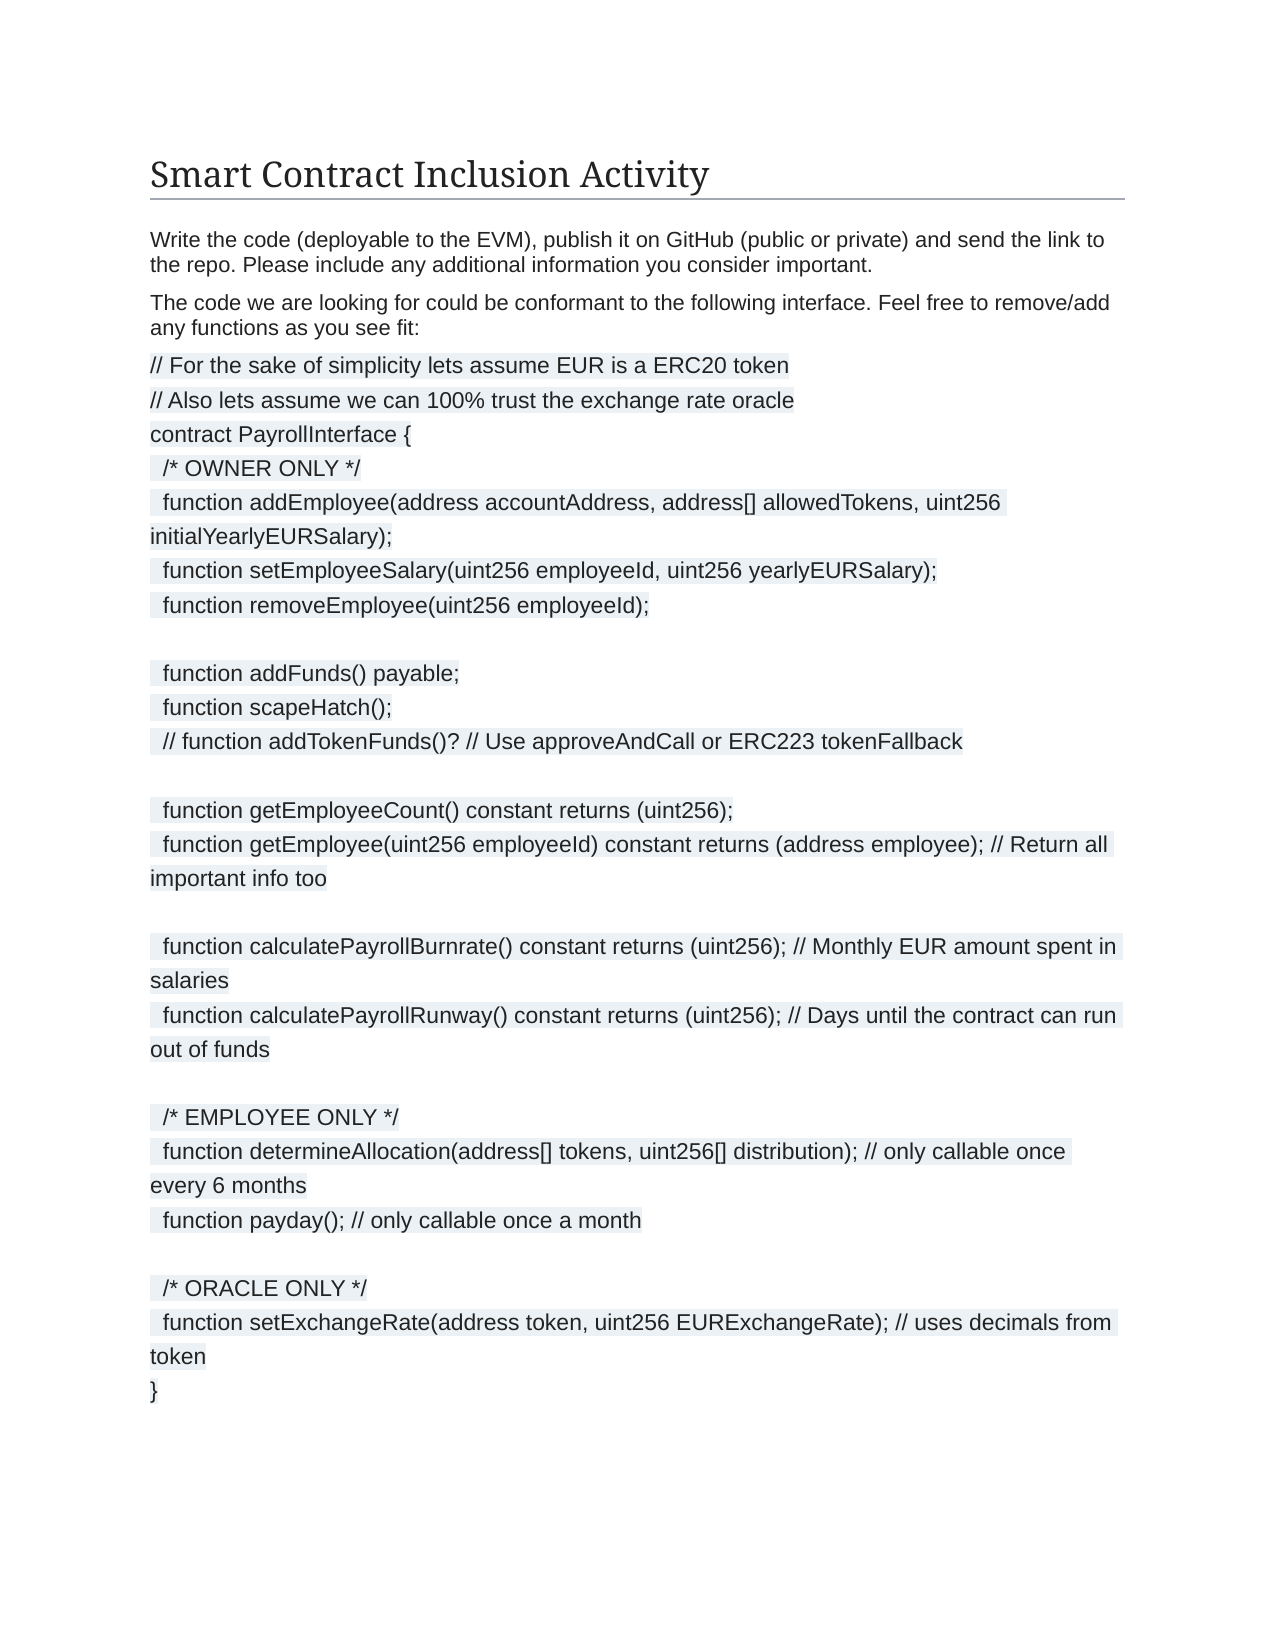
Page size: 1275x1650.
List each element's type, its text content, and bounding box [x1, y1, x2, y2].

text Write the code (deployable to the EVM), publish it on GitHub (public or private) and send the link to the repo. Please include any additional information you consider important. [150, 227, 1125, 277]
text The code we are looking for could be conformant to the following interface. Feel free to remove/add any functions as you see fit: [150, 289, 1125, 340]
subtitle Smart Contract Inclusion Activity [150, 150, 1125, 198]
text // For the sake of simplicity lets assume EUR is a ERC20 token // Also lets assume we can 100% trust the exchange rate oracle contract PayrollInterface { /* OWNER ONLY */ function addEmployee(address accountAddress, address[] allowedTokens, uint256 initialYearlyEURSalary); function setEmployeeSalary(uint256 employeeId, uint256 yearlyEURSalary); function removeEmployee(uint256 employeeId); function addFunds() payable; function scapeHatch(); // function addTokenFunds()? // Use approveAndCall or ERC223 tokenFallback function getEmployeeCount() constant returns (uint256); function getEmployee(uint256 employeeId) constant returns (address employee); // Return all important info too function calculatePayrollBurnrate() constant returns (uint256); // Monthly EUR amount spent in salaries function calculatePayrollRunway() constant returns (uint256); // Days until the contract can run out of funds /* EMPLOYEE ONLY */ function determineAllocation(address[] tokens, uint256[] distribution); // only callable once every 6 months function payday(); // only callable once a month /* ORACLE ONLY */ function setExchangeRate(address token, uint256 EURExchangeRate); // uses decimals from token } [150, 352, 1125, 1438]
